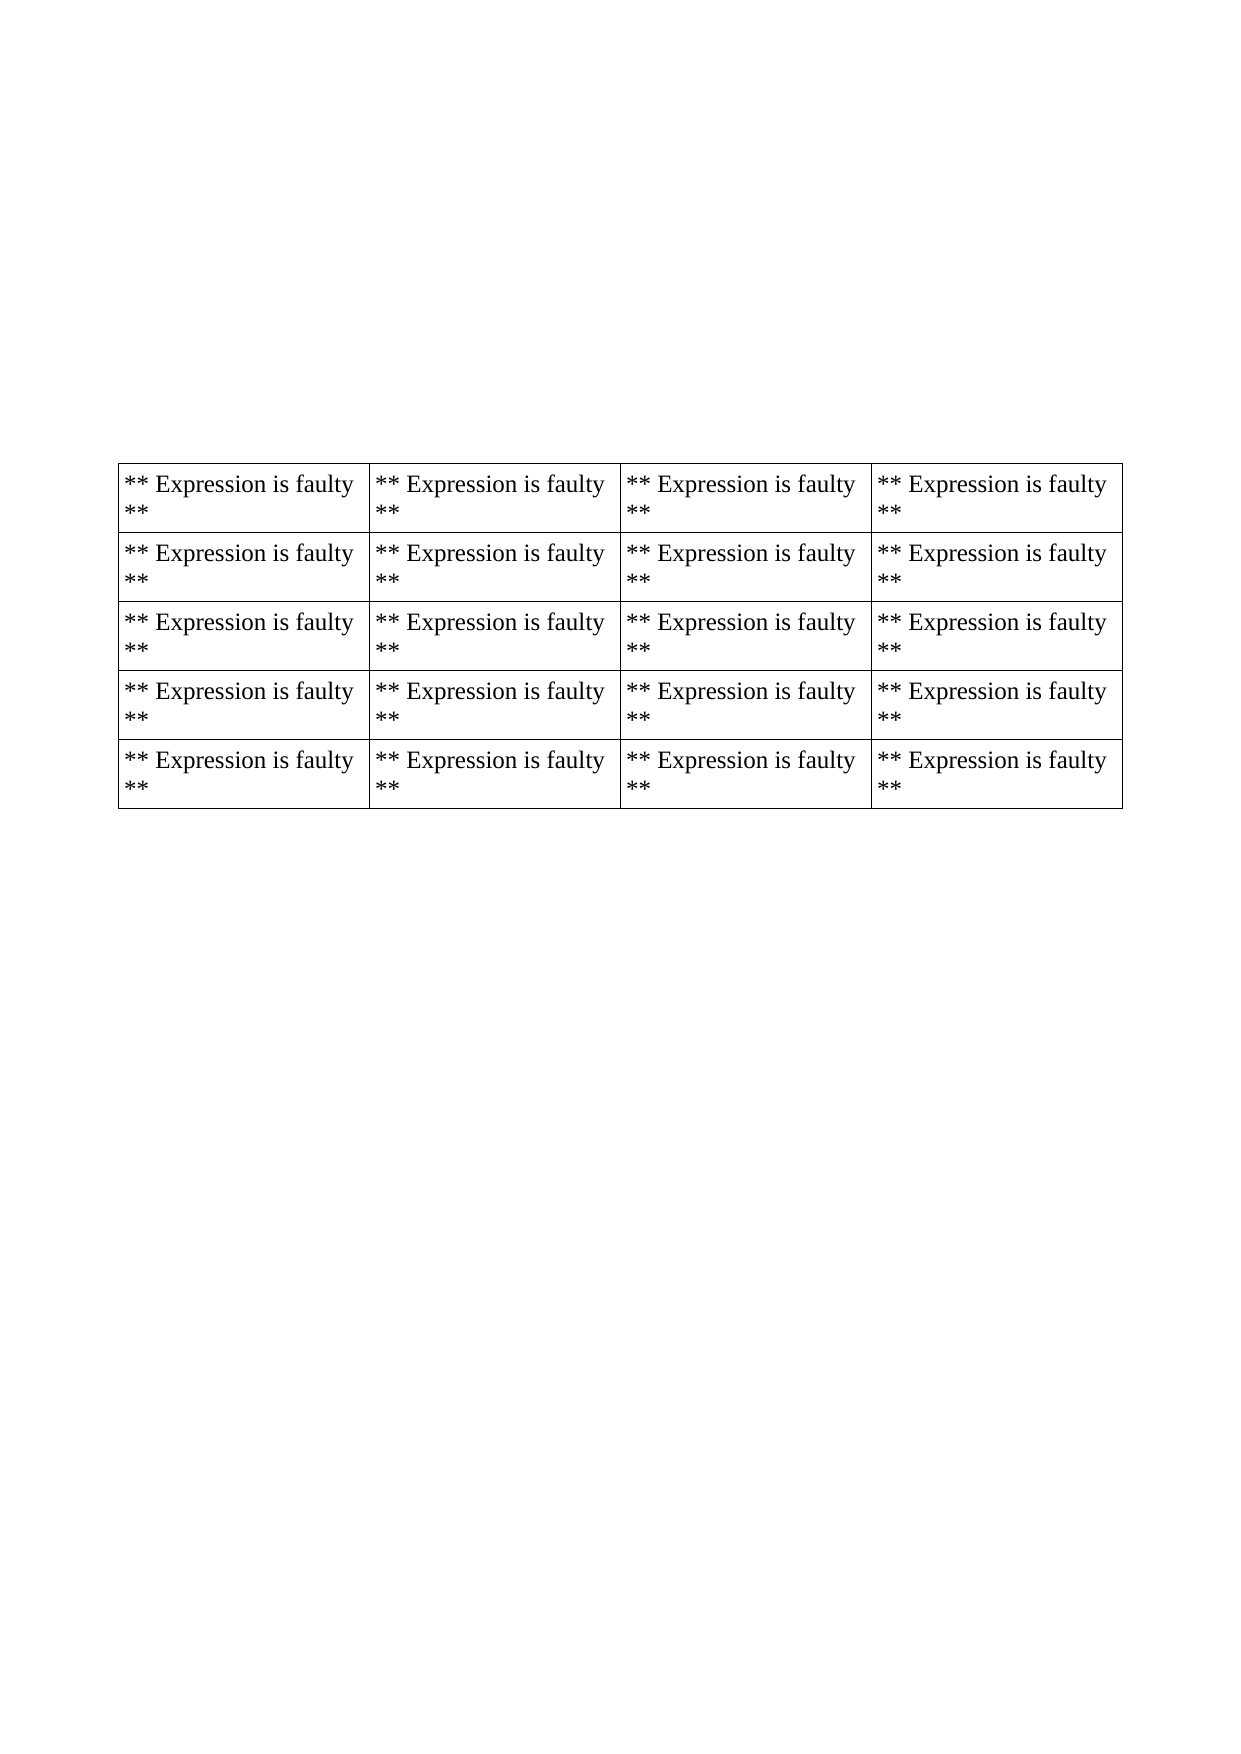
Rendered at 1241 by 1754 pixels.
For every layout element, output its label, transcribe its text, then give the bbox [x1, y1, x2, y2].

table_cell 1,80E+308 [872, 671, 1122, 739]
table_header 1,80E+308 [621, 464, 871, 532]
table_cell 1,80E+308 [370, 671, 620, 739]
table_cell 1,80E+308 [872, 740, 1122, 808]
table_cell 1,80E+308 [872, 602, 1122, 670]
table_cell 1,80E+308 [370, 602, 620, 670]
table_cell 1,80E+308 [119, 602, 369, 670]
table_cell 1,80E+308 [119, 740, 369, 808]
table_cell 1,80E+308 [119, 533, 369, 601]
table_cell 1,80E+308 [621, 602, 871, 670]
table_cell 1,80E+308 [621, 740, 871, 808]
table_cell 1,80E+308 [621, 533, 871, 601]
table_cell 1,80E+308 [370, 533, 620, 601]
table_header 1,80E+308 [370, 464, 620, 532]
table_cell 1,80E+308 [119, 671, 369, 739]
table_header 1,80E+308 [872, 464, 1122, 532]
table_cell 1,80E+308 [621, 671, 871, 739]
table_header 1,80E+308 [119, 464, 369, 532]
table_cell 1,80E+308 [872, 533, 1122, 601]
table_cell 1,80E+308 [370, 740, 620, 808]
